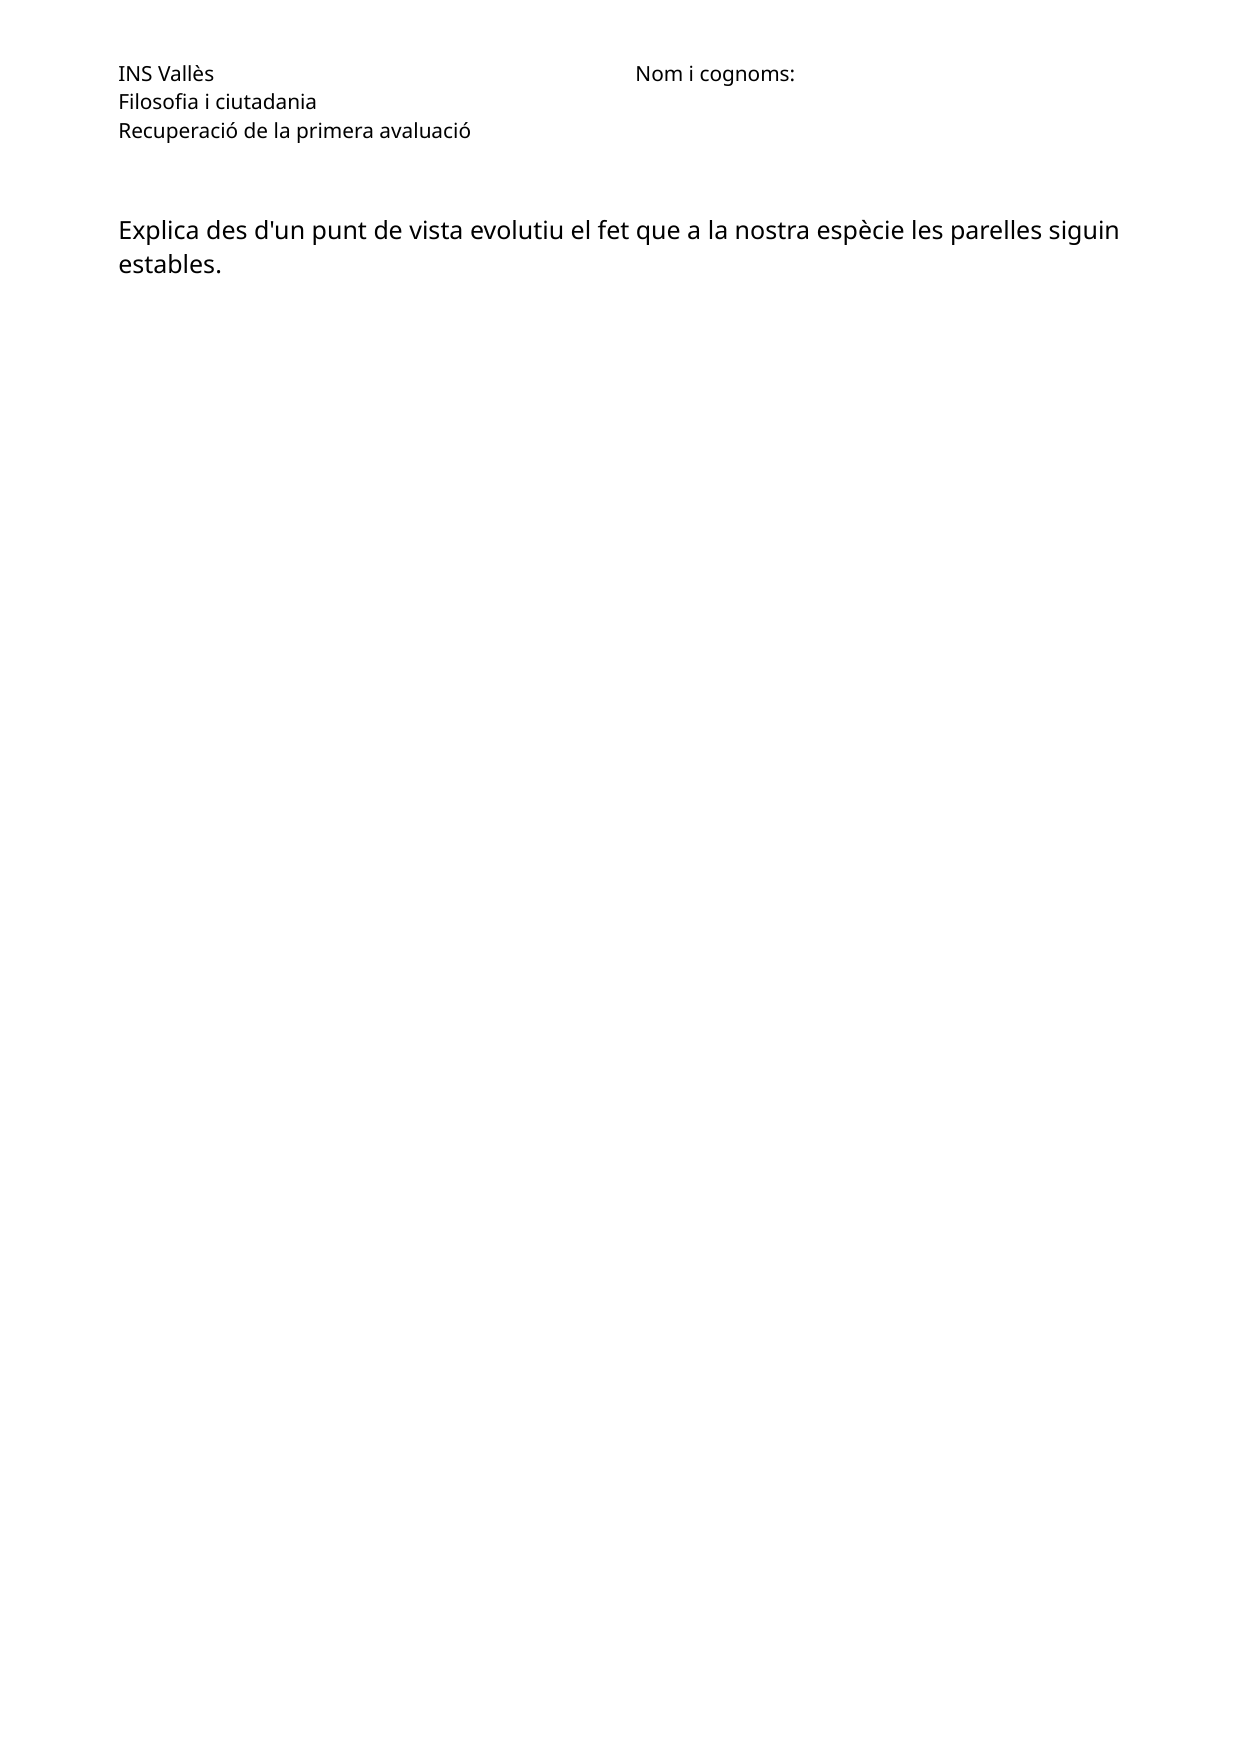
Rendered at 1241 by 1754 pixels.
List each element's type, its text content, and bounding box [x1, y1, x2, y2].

text Explica des d'un punt de vista evolutiu el fet que a la nostra espècie les parelles siguin estables. [118, 212, 1122, 281]
text Recuperació de la primera avaluació [118, 116, 1122, 144]
text INS Vallès Nom i cognoms: [118, 59, 1122, 87]
text Filosofia i ciutadania [118, 87, 1122, 116]
